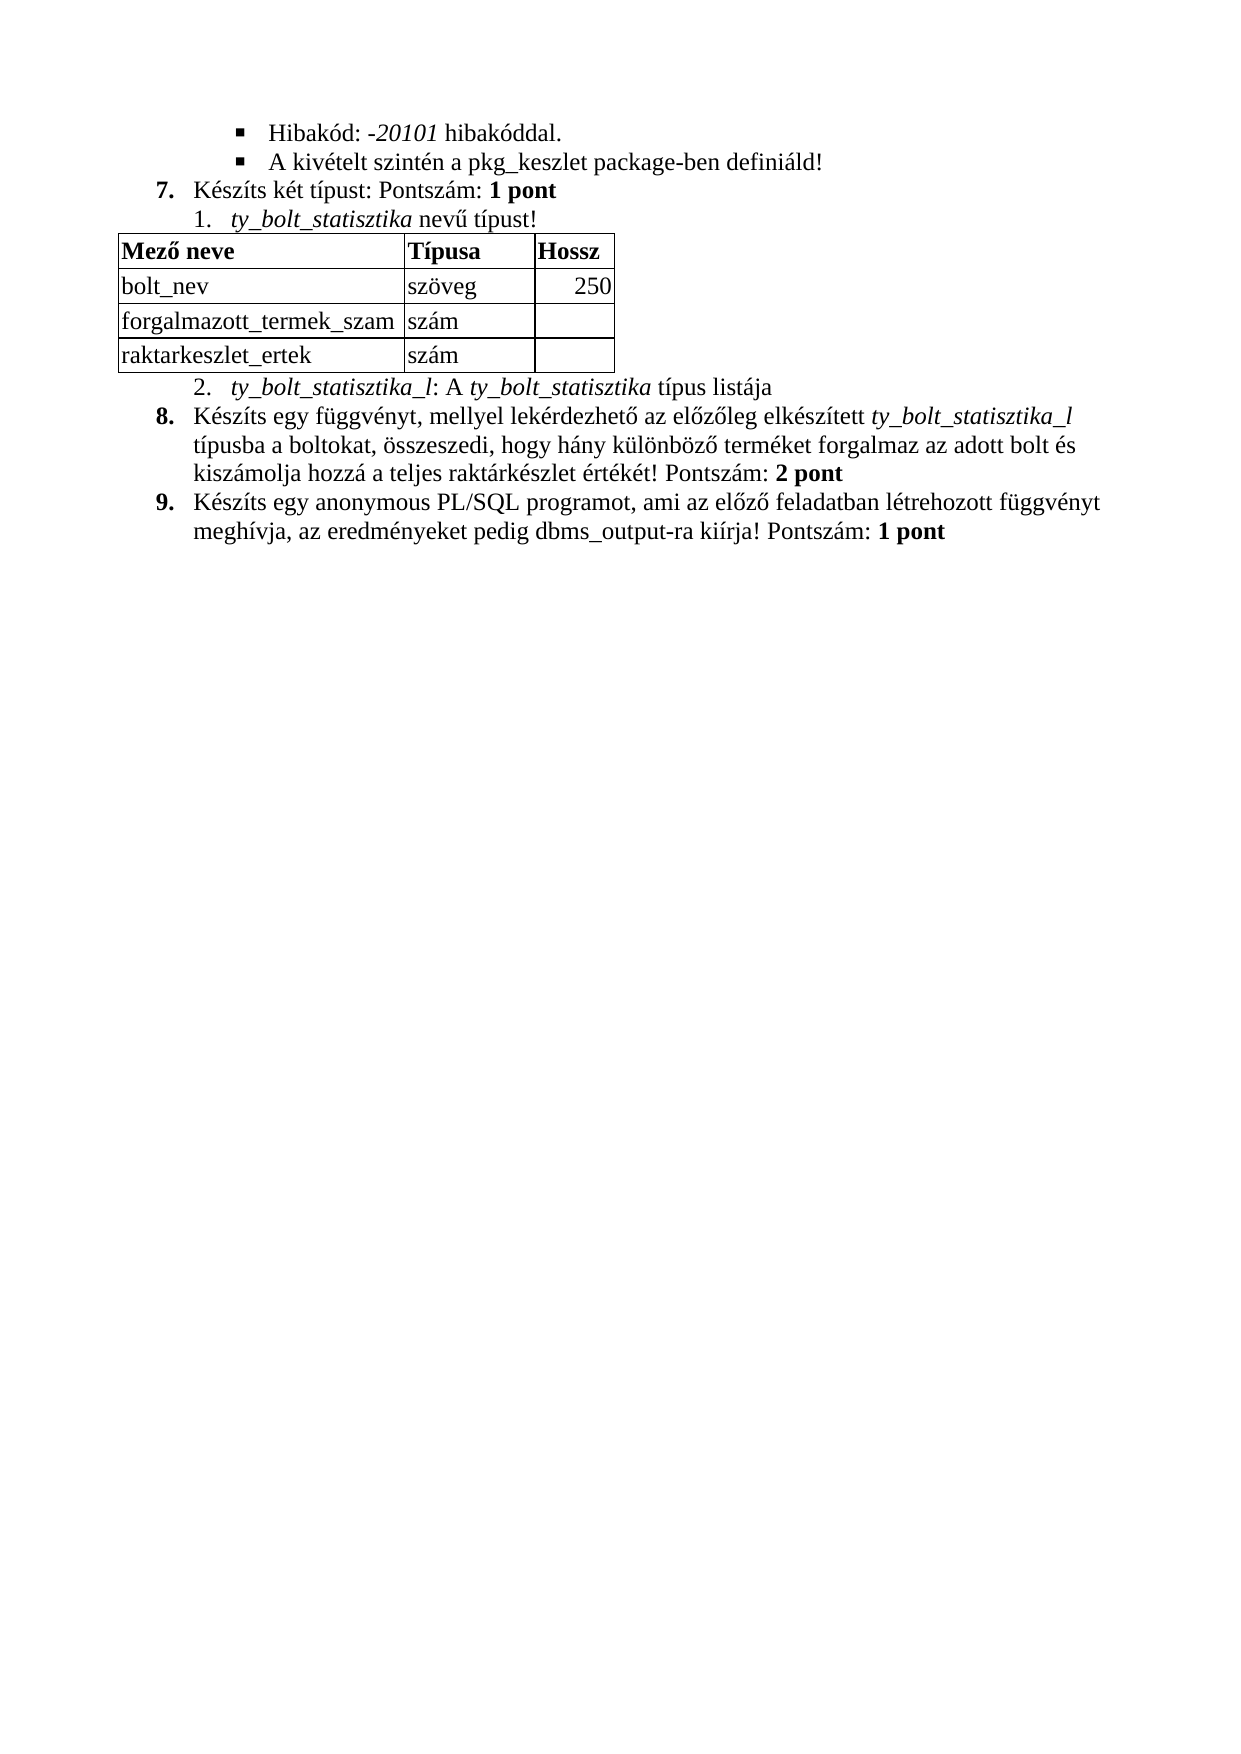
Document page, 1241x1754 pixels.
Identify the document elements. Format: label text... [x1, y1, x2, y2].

table_cell raktarkeszlet_ertek [119, 339, 404, 372]
list ty_bolt_statisztika_l: A ty_bolt_statisztika típus listája [193, 372, 1122, 401]
table_cell [536, 339, 614, 372]
table_header Hossz [536, 234, 614, 268]
list Készíts egy anonymous PL/SQL programot, ami az előző feladatban létrehozott függvényt meghívja, az eredményeket pedig dbms_output-ra kiírja! Pontszám: 1 pont [156, 487, 1122, 545]
list ty_bolt_statisztika nevű típust! [193, 204, 1122, 233]
list Készíts egy függvényt, mellyel lekérdezhető az előzőleg elkészített ty_bolt_statisztika_l típusba a boltokat, összeszedi, hogy hány különböző terméket forgalmaz az adott bolt és kiszámolja hozzá a teljes raktárkészlet értékét! Pontszám: 2 pont [156, 401, 1122, 487]
table_cell 250 [536, 269, 614, 303]
list A kivételt szintén a pkg_keszlet package-ben definiáld! [231, 147, 1122, 176]
table_header Típusa [405, 234, 534, 268]
table_cell szám [405, 304, 534, 337]
table_cell szöveg [405, 269, 534, 303]
table_cell bolt_nev [119, 269, 404, 303]
table_header Mező neve [119, 234, 404, 268]
table_cell forgalmazott_termek_szam [119, 304, 404, 337]
table_cell [536, 304, 614, 337]
list Készíts két típust: Pontszám: 1 pont [156, 176, 1122, 204]
list Hibakód: -20101 hibakóddal. [231, 118, 1122, 147]
table_cell szám [405, 339, 534, 372]
